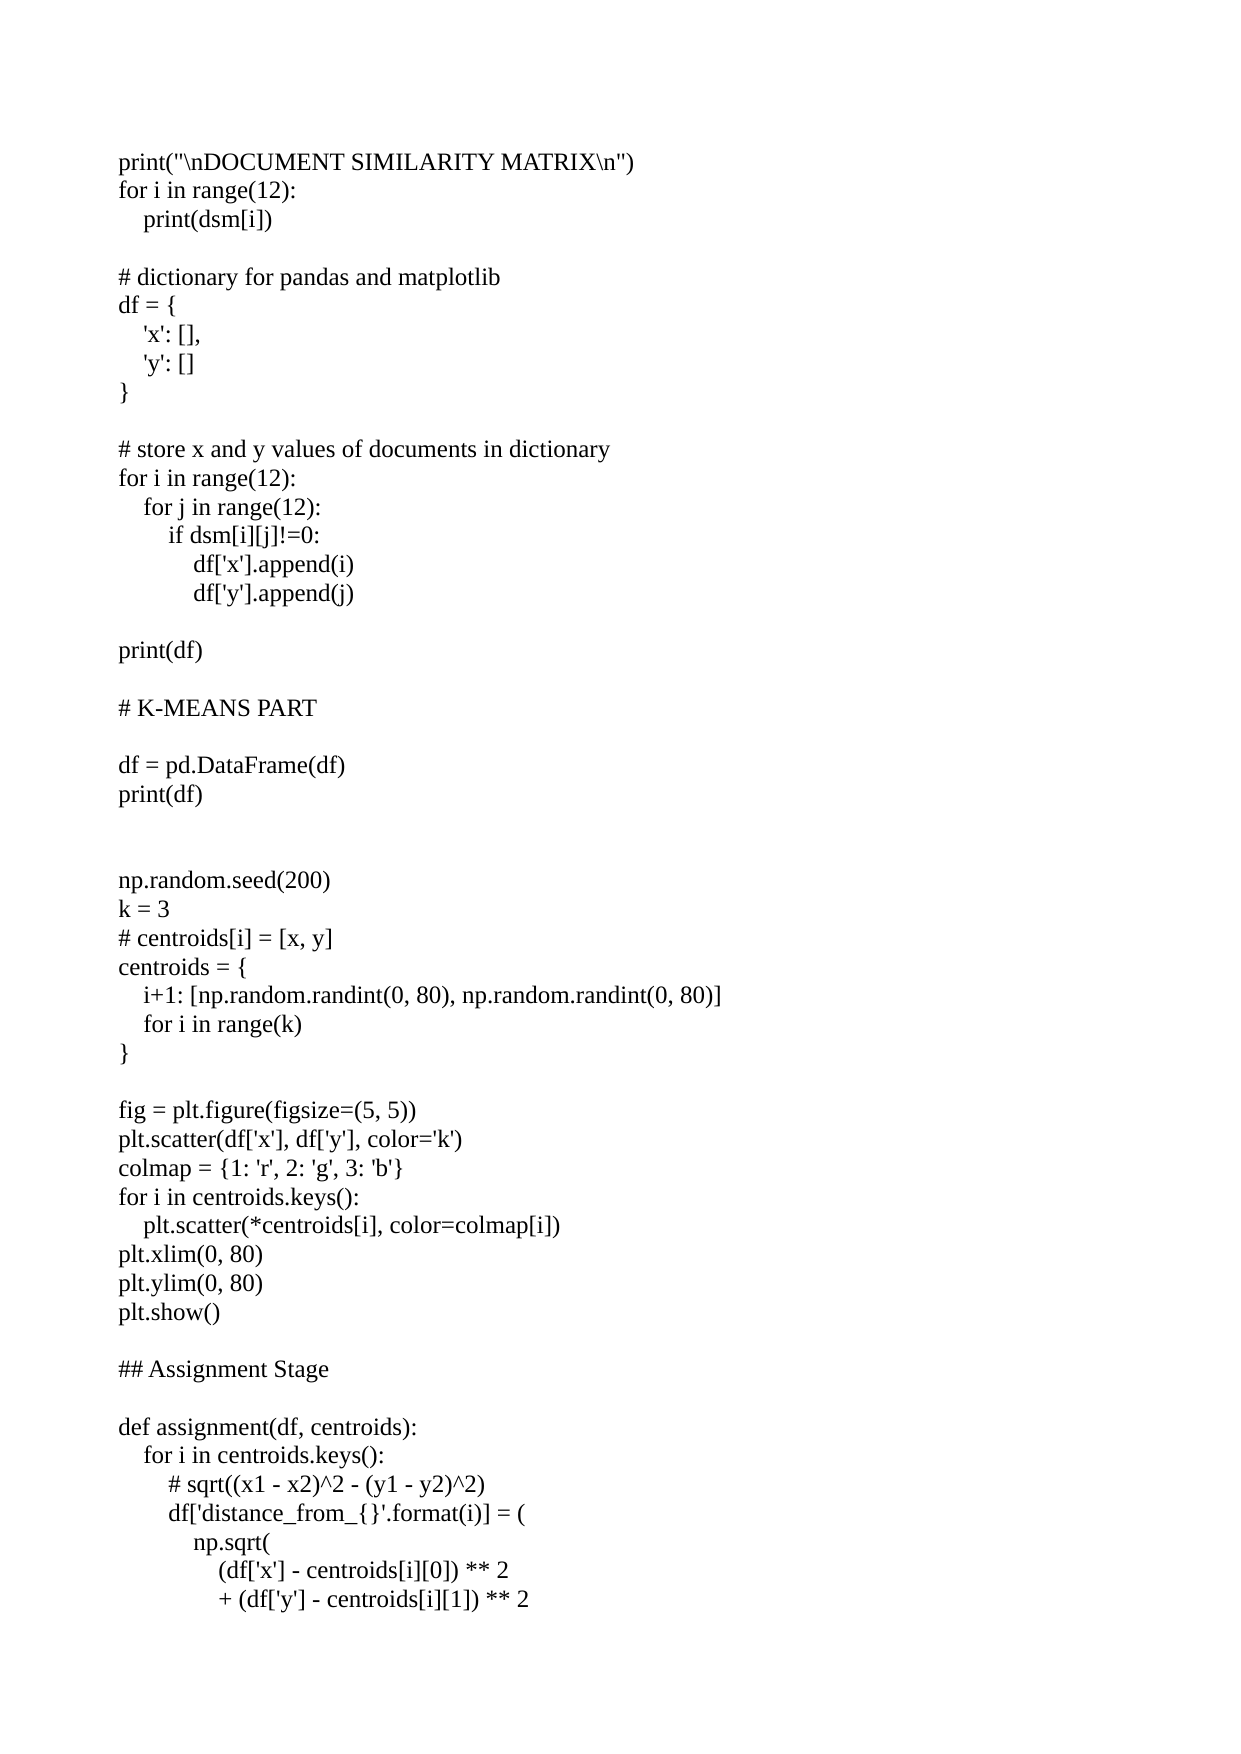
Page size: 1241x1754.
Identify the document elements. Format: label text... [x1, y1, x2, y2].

text df['distance_from_{}'.format(i)] = ( [118, 1498, 1122, 1527]
text df['x'].append(i) [118, 549, 1122, 578]
text # dictionary for pandas and matplotlib [118, 262, 1122, 291]
text for i in centroids.keys(): [118, 1441, 1122, 1469]
text df = { [118, 291, 1122, 319]
text for i in range(12): [118, 463, 1122, 492]
text print(dsm[i]) [118, 204, 1122, 233]
text df = pd.DataFrame(df) [118, 751, 1122, 779]
text print(df) [118, 636, 1122, 664]
text + (df['y'] - centroids[i][1]) ** 2 [118, 1584, 1122, 1613]
text } [118, 1038, 1122, 1067]
text 'x': [], [118, 319, 1122, 348]
text plt.ylim(0, 80) [118, 1268, 1122, 1297]
text df['y'].append(j) [118, 578, 1122, 607]
text for i in range(12): [118, 176, 1122, 204]
text 'y': [] [118, 348, 1122, 377]
text centroids = { [118, 952, 1122, 981]
text print("\nDOCUMENT SIMILARITY MATRIX\n") [118, 147, 1122, 176]
text np.random.seed(200) [118, 866, 1122, 894]
text plt.xlim(0, 80) [118, 1239, 1122, 1268]
text # store x and y values of documents in dictionary [118, 434, 1122, 463]
text for i in range(k) [118, 1009, 1122, 1038]
text fig = plt.figure(figsize=(5, 5)) [118, 1096, 1122, 1124]
text print(df) [118, 779, 1122, 808]
text } [118, 377, 1122, 406]
text np.sqrt( [118, 1527, 1122, 1556]
text k = 3 [118, 894, 1122, 923]
text for i in centroids.keys(): [118, 1182, 1122, 1211]
text plt.scatter(df['x'], df['y'], color='k') [118, 1124, 1122, 1153]
text ## Assignment Stage [118, 1354, 1122, 1383]
text # sqrt((x1 - x2)^2 - (y1 - y2)^2) [118, 1469, 1122, 1498]
text i+1: [np.random.randint(0, 80), np.random.randint(0, 80)] [118, 981, 1122, 1009]
text # K-MEANS PART [118, 693, 1122, 722]
text colmap = {1: 'r', 2: 'g', 3: 'b'} [118, 1153, 1122, 1182]
text # centroids[i] = [x, y] [118, 923, 1122, 952]
text (df['x'] - centroids[i][0]) ** 2 [118, 1556, 1122, 1584]
text for j in range(12): [118, 492, 1122, 521]
text plt.show() [118, 1297, 1122, 1326]
text plt.scatter(*centroids[i], color=colmap[i]) [118, 1211, 1122, 1239]
text def assignment(df, centroids): [118, 1412, 1122, 1441]
text if dsm[i][j]!=0: [118, 521, 1122, 549]
